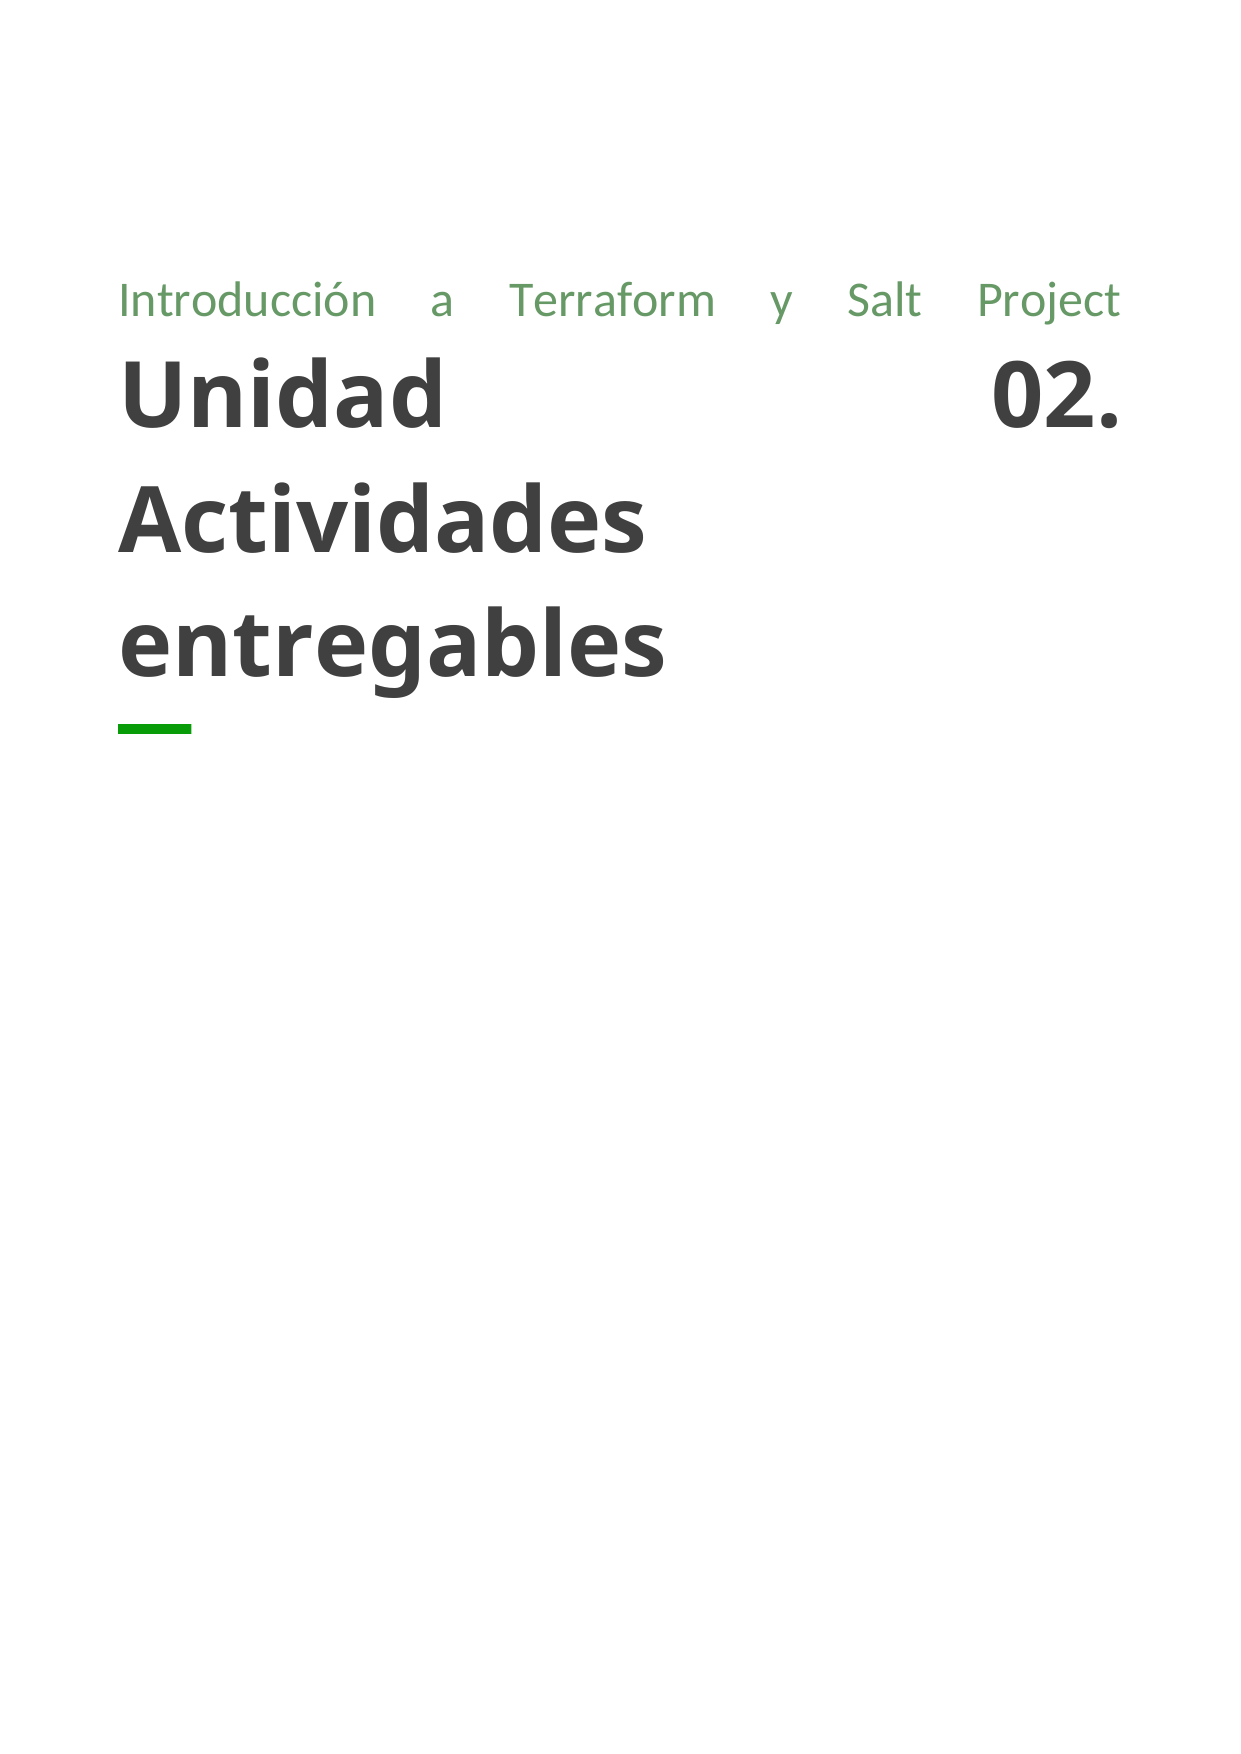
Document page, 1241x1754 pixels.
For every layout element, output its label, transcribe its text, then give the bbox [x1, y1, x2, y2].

picture [118, 724, 192, 734]
title Introducción a Terraform y Salt Project Unidad 02. Actividades entregables [118, 268, 1122, 704]
